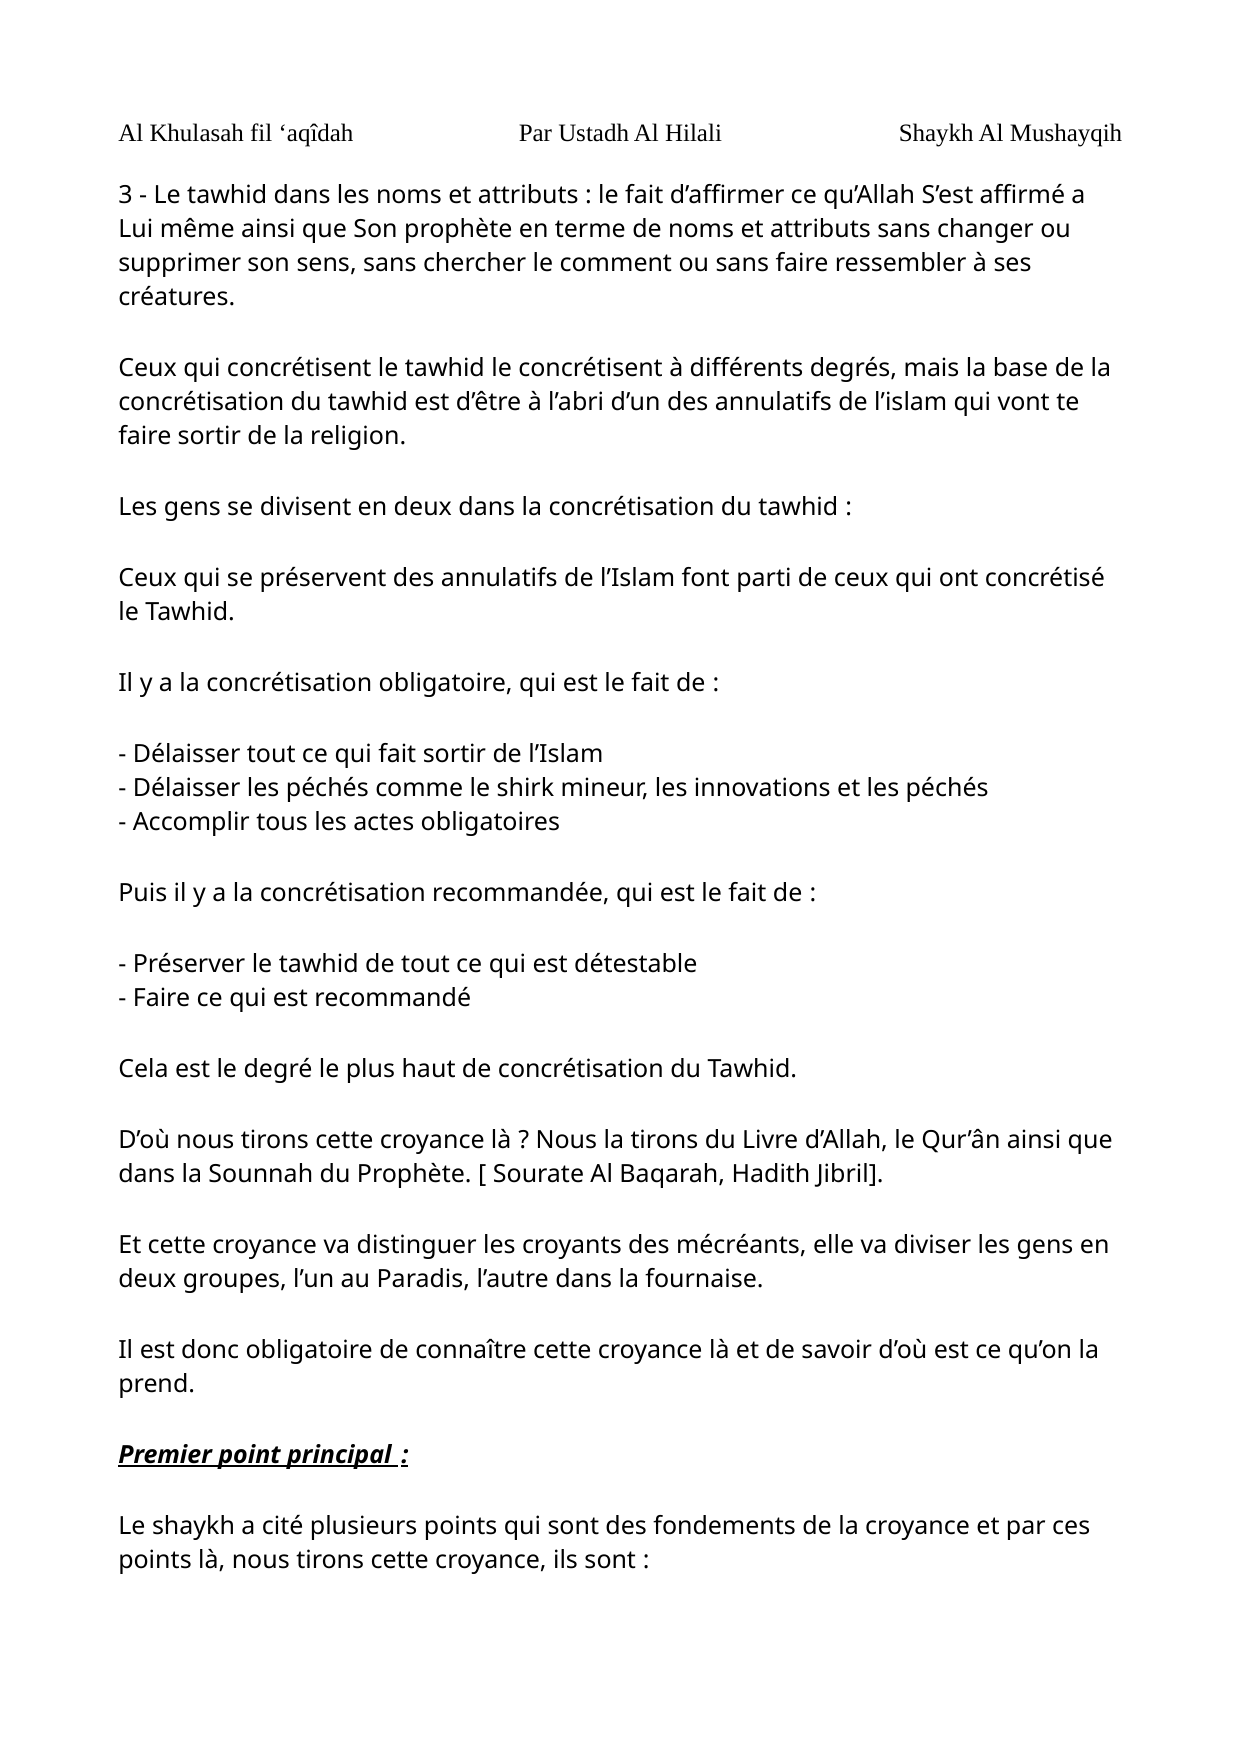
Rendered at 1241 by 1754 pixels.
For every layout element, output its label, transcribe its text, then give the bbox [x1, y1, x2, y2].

text Puis il y a la concrétisation recommandée, qui est le fait de : [118, 874, 1122, 908]
text - Accomplir tous les actes obligatoires [118, 803, 1122, 838]
text Il est donc obligatoire de connaître cette croyance là et de savoir d’où est ce qu’on la prend. [118, 1331, 1122, 1399]
text Premier point principal : [118, 1436, 1122, 1470]
text Ceux qui se préservent des annulatifs de l’Islam font parti de ceux qui ont concrétisé le Tawhid. [118, 559, 1122, 628]
text - Délaisser les péchés comme le shirk mineur, les innovations et les péchés [118, 769, 1122, 803]
text - Préserver le tawhid de tout ce qui est détestable [118, 945, 1122, 979]
text Cela est le degré le plus haut de concrétisation du Tawhid. [118, 1050, 1122, 1084]
text Les gens se divisent en deux dans la concrétisation du tawhid : [118, 488, 1122, 523]
text Ceux qui concrétisent le tawhid le concrétisent à différents degrés, mais la base de la concrétisation du tawhid est d’être à l’abri d’un des annulatifs de l’islam qui vont te faire sortir de la religion. [118, 349, 1122, 452]
text Le shaykh a cité plusieurs points qui sont des fondements de la croyance et par ces points là, nous tirons cette croyance, ils sont : [118, 1507, 1122, 1575]
text Et cette croyance va distinguer les croyants des mécréants, elle va diviser les gens en deux groupes, l’un au Paradis, l’autre dans la fournaise. [118, 1226, 1122, 1294]
text 3 - Le tawhid dans les noms et attributs : le fait d’affirmer ce qu’Allah S’est affirmé a Lui même ainsi que Son prophète en terme de noms et attributs sans changer ou supprimer son sens, sans chercher le comment ou sans faire ressembler à ses créatures. [118, 176, 1122, 313]
text Il y a la concrétisation obligatoire, qui est le fait de : [118, 664, 1122, 698]
text - Délaisser tout ce qui fait sortir de l’Islam [118, 735, 1122, 769]
text D’où nous tirons cette croyance là ? Nous la tirons du Livre d’Allah, le Qur’ân ainsi que dans la Sounnah du Prophète. [ Sourate Al Baqarah, Hadith Jibril]. [118, 1121, 1122, 1189]
text - Faire ce qui est recommandé [118, 979, 1122, 1013]
